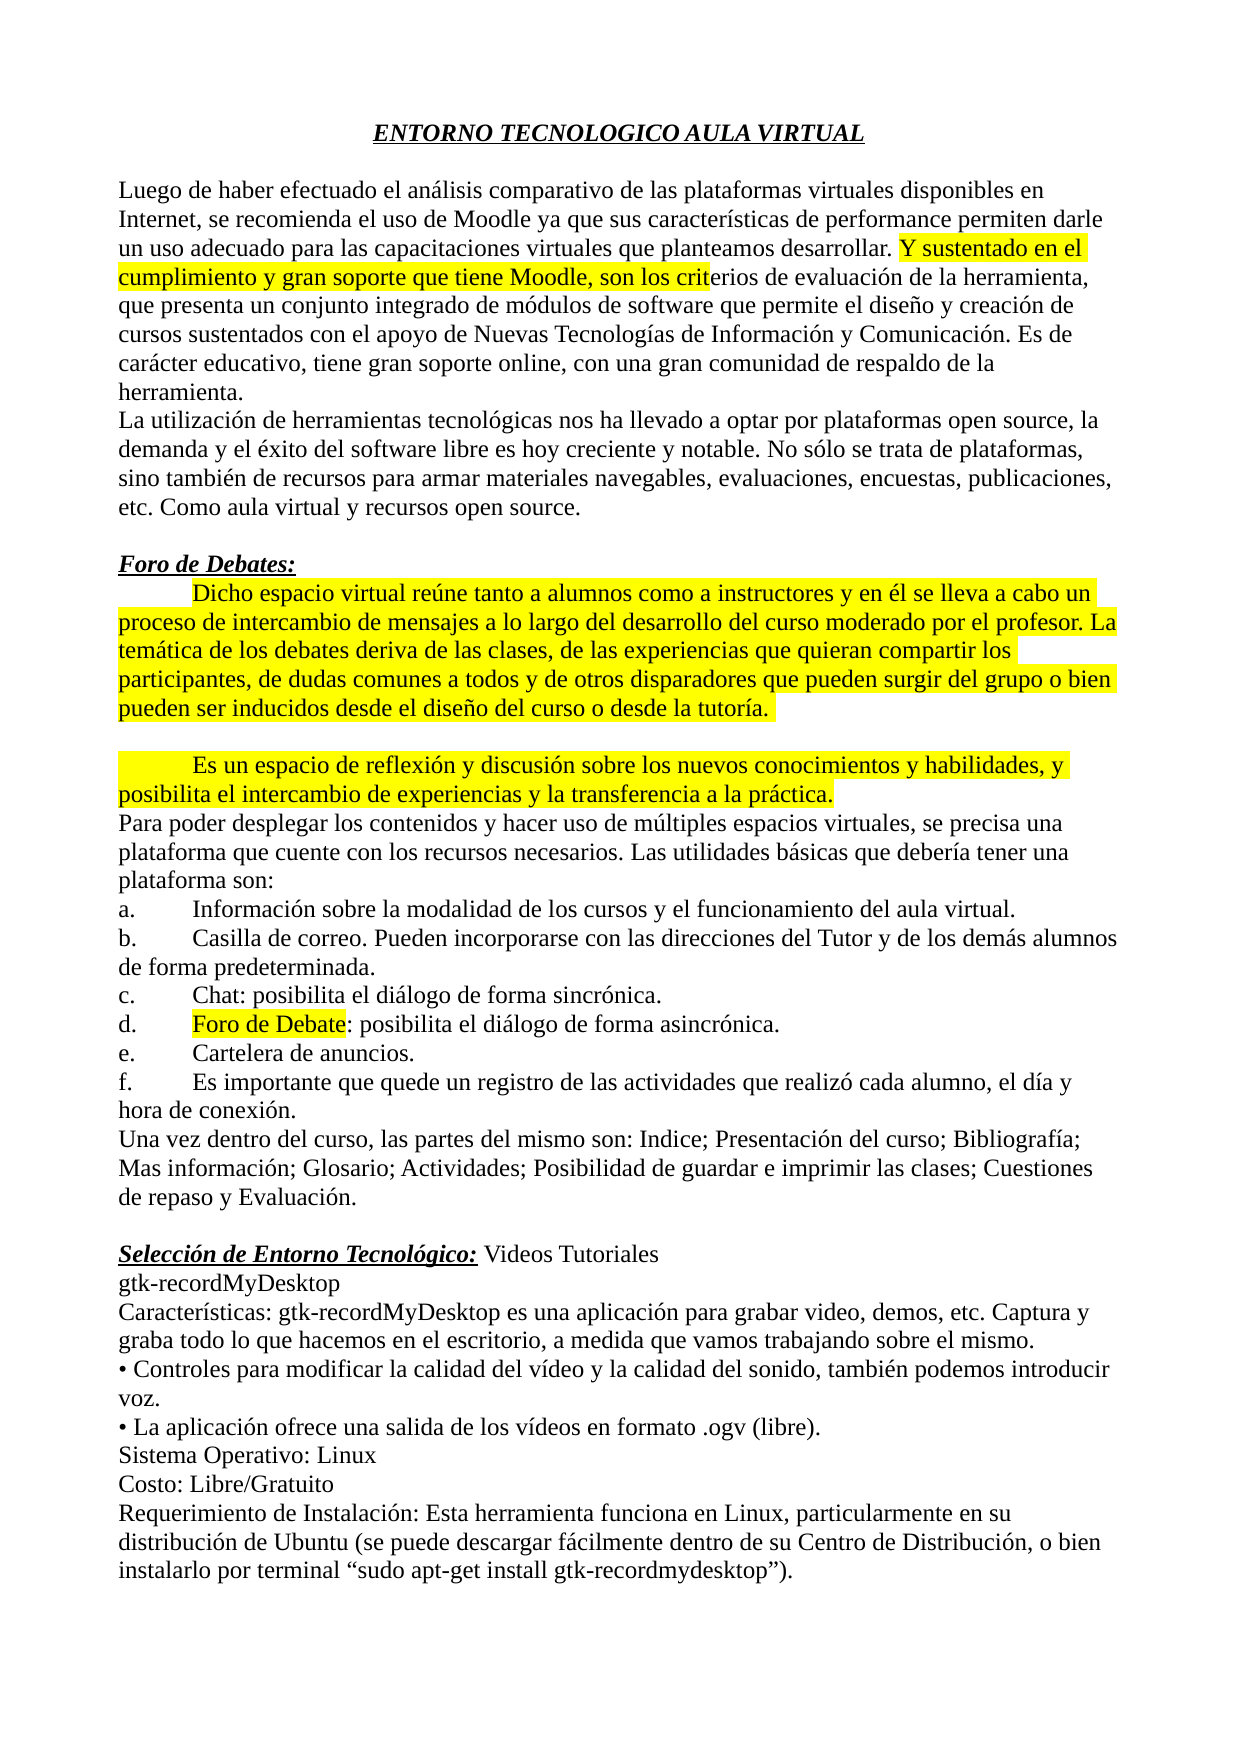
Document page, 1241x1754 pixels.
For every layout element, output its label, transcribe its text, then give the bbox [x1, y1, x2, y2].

text • La aplicación ofrece una salida de los vídeos en formato .ogv (libre). [118, 1412, 1122, 1441]
text e. Cartelera de anuncios. [118, 1038, 1122, 1067]
text a. Información sobre la modalidad de los cursos y el funcionamiento del aula virtual. [118, 894, 1122, 923]
text Dicho espacio virtual reúne tanto a alumnos como a instructores y en él se lleva a cabo un proceso de intercambio de mensajes a lo largo del desarrollo del curso moderado por el profesor. La temática de los debates deriva de las clases, de las experiencias que quieran compartir los participantes, de dudas comunes a todos y de otros disparadores que pueden surgir del grupo o bien pueden ser inducidos desde el diseño del curso o desde la tutoría. [118, 578, 1122, 722]
text ENTORNO TECNOLOGICO AULA VIRTUAL [118, 118, 1122, 147]
text Sistema Operativo: Linux [118, 1441, 1122, 1469]
text • Controles para modificar la calidad del vídeo y la calidad del sonido, también podemos introducir voz. [118, 1354, 1122, 1412]
text gtk-recordMyDesktop [118, 1268, 1122, 1297]
text Luego de haber efectuado el análisis comparativo de las plataformas virtuales disponibles en Internet, se recomienda el uso de Moodle ya que sus características de performance permiten darle un uso adecuado para las capacitaciones virtuales que planteamos desarrollar. Y sustentado en el cumplimiento y gran soporte que tiene Moodle, son los criterios de evaluación de la herramienta, que presenta un conjunto integrado de módulos de software que permite el diseño y creación de cursos sustentados con el apoyo de Nuevas Tecnologías de Información y Comunicación. Es de carácter educativo, tiene gran soporte online, con una gran comunidad de respaldo de la herramienta. [118, 176, 1122, 406]
text f. Es importante que quede un registro de las actividades que realizó cada alumno, el día y hora de conexión. [118, 1067, 1122, 1124]
text d. Foro de Debate: posibilita el diálogo de forma asincrónica. [118, 1009, 1122, 1038]
text La utilización de herramientas tecnológicas nos ha llevado a optar por plataformas open source, la demanda y el éxito del software libre es hoy creciente y notable. No sólo se trata de plataformas, sino también de recursos para armar materiales navegables, evaluaciones, encuestas, publicaciones, etc. Como aula virtual y recursos open source. [118, 406, 1122, 521]
text Para poder desplegar los contenidos y hacer uso de múltiples espacios virtuales, se precisa una plataforma que cuente con los recursos necesarios. Las utilidades básicas que debería tener una plataforma son: [118, 808, 1122, 894]
text Selección de Entorno Tecnológico: Videos Tutoriales [118, 1239, 1122, 1268]
text Requerimiento de Instalación: Esta herramienta funciona en Linux, particularmente en su distribución de Ubuntu (se puede descargar fácilmente dentro de su Centro de Distribución, o bien instalarlo por terminal “sudo apt-get install gtk-recordmydesktop”). [118, 1498, 1122, 1584]
text b. Casilla de correo. Pueden incorporarse con las direcciones del Tutor y de los demás alumnos de forma predeterminada. [118, 923, 1122, 981]
text Una vez dentro del curso, las partes del mismo son: Indice; Presentación del curso; Bibliografía; Mas información; Glosario; Actividades; Posibilidad de guardar e imprimir las clases; Cuestiones de repaso y Evaluación. [118, 1124, 1122, 1211]
text Foro de Debates: [118, 549, 1122, 578]
text c. Chat: posibilita el diálogo de forma sincrónica. [118, 981, 1122, 1009]
text Es un espacio de reflexión y discusión sobre los nuevos conocimientos y habilidades, y posibilita el intercambio de experiencias y la transferencia a la práctica. [118, 751, 1122, 808]
text Costo: Libre/Gratuito [118, 1469, 1122, 1498]
text Características: gtk-recordMyDesktop es una aplicación para grabar video, demos, etc. Captura y graba todo lo que hacemos en el escritorio, a medida que vamos trabajando sobre el mismo. [118, 1297, 1122, 1354]
